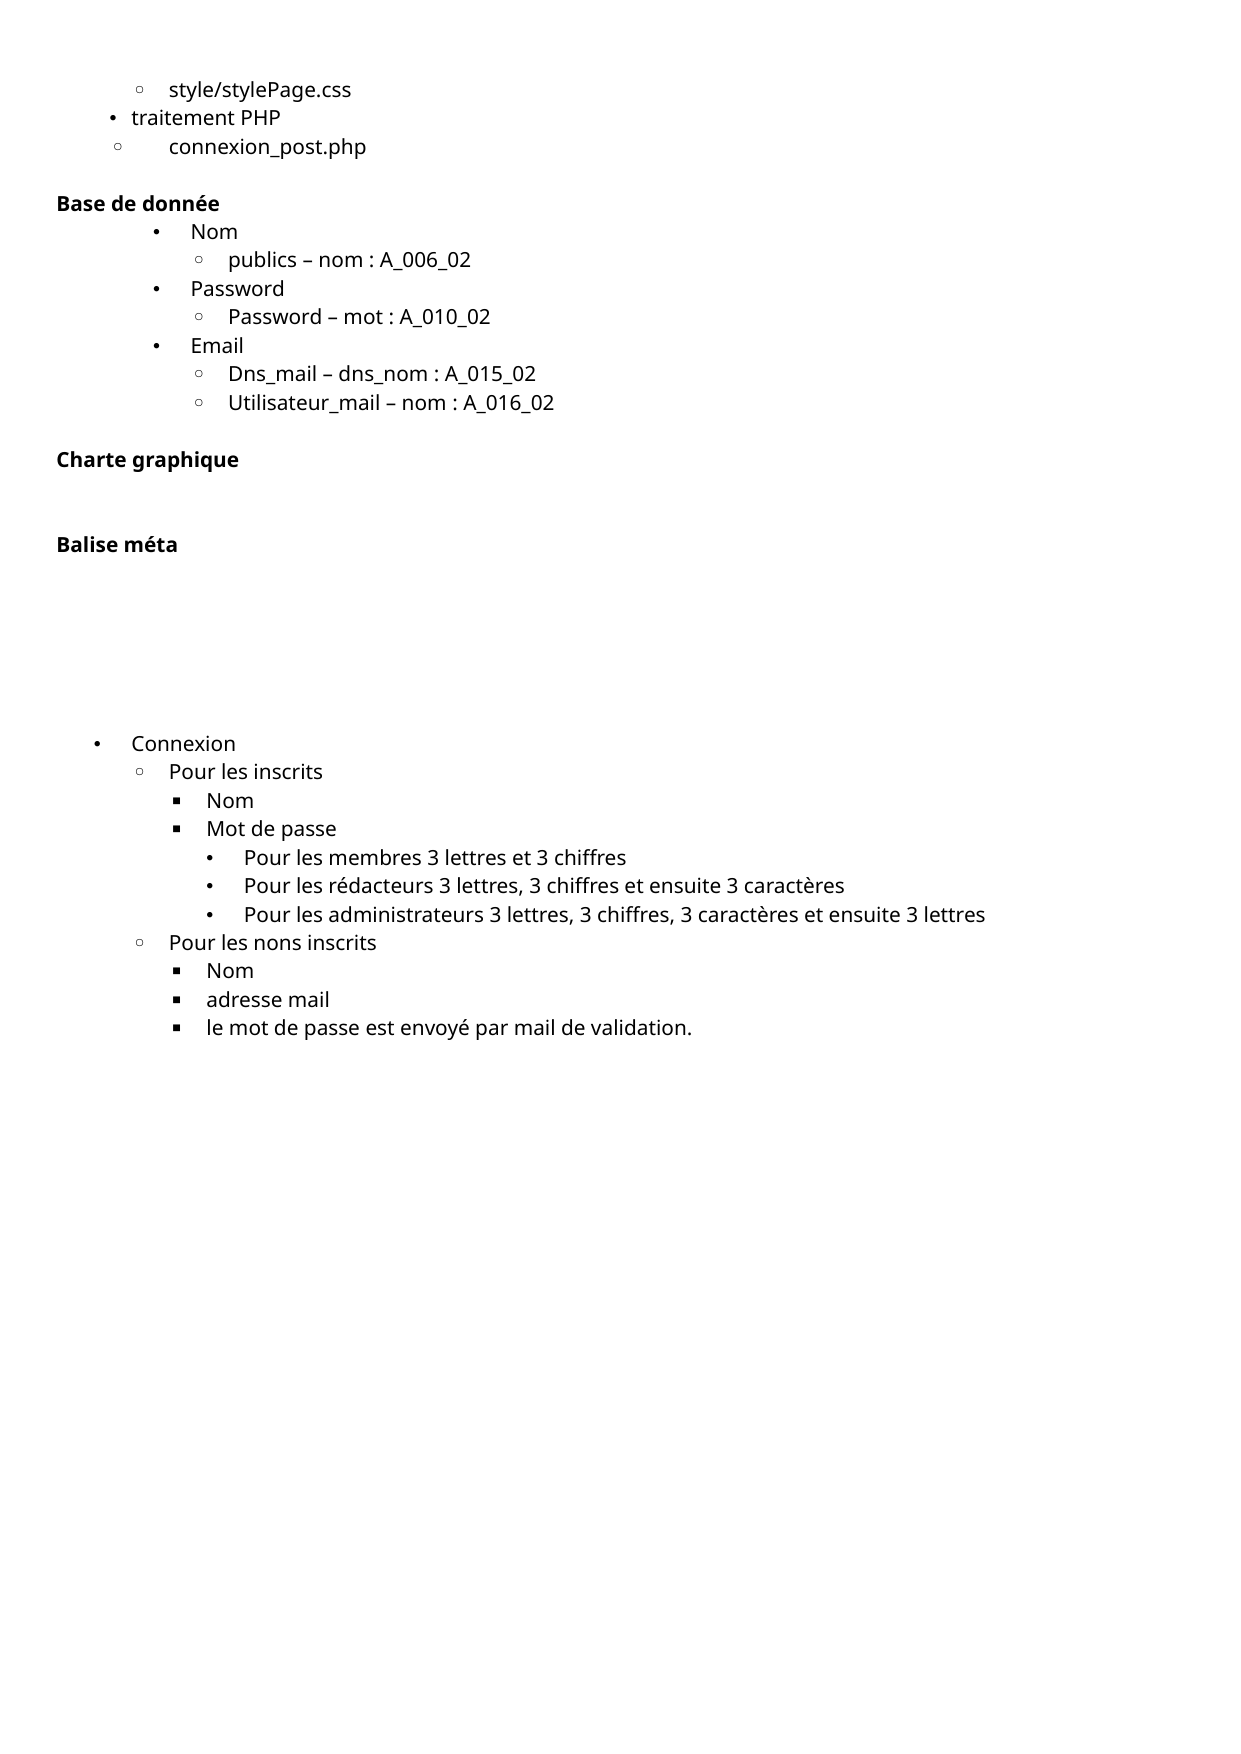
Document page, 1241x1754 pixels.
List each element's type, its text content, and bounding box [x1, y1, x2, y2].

list connexion_post.php [109, 132, 1161, 160]
list Dns_mail – dns_nom : A_015_02 [190, 359, 1161, 388]
list Connexion [94, 729, 1161, 757]
list Pour les nons inscrits [131, 928, 1161, 957]
list Utilisateur_mail – nom : A_016_02 [190, 388, 1161, 416]
list Nom [169, 786, 1161, 814]
list style/stylePage.css [131, 75, 1161, 103]
list adresse mail [169, 985, 1161, 1013]
list Pour les rédacteurs 3 lettres, 3 chiffres et ensuite 3 caractères [206, 871, 1161, 900]
list traitement PHP [109, 103, 1161, 132]
list le mot de passe est envoyé par mail de validation. [169, 1013, 1161, 1042]
text Base de donnée [56, 189, 1161, 217]
list publics – nom : A_006_02 [190, 246, 1161, 274]
text Charte graphique [56, 445, 1161, 473]
list Pour les inscrits [131, 757, 1161, 786]
list Nom [169, 957, 1161, 985]
list Nom [153, 217, 1161, 246]
list Pour les administrateurs 3 lettres, 3 chiffres, 3 caractères et ensuite 3 lettres [206, 900, 1161, 928]
text Balise méta [56, 530, 1161, 558]
list Password [153, 274, 1161, 302]
list Email [153, 331, 1161, 359]
list Mot de passe [169, 814, 1161, 843]
list Pour les membres 3 lettres et 3 chiffres [206, 843, 1161, 871]
list Password – mot : A_010_02 [190, 302, 1161, 331]
